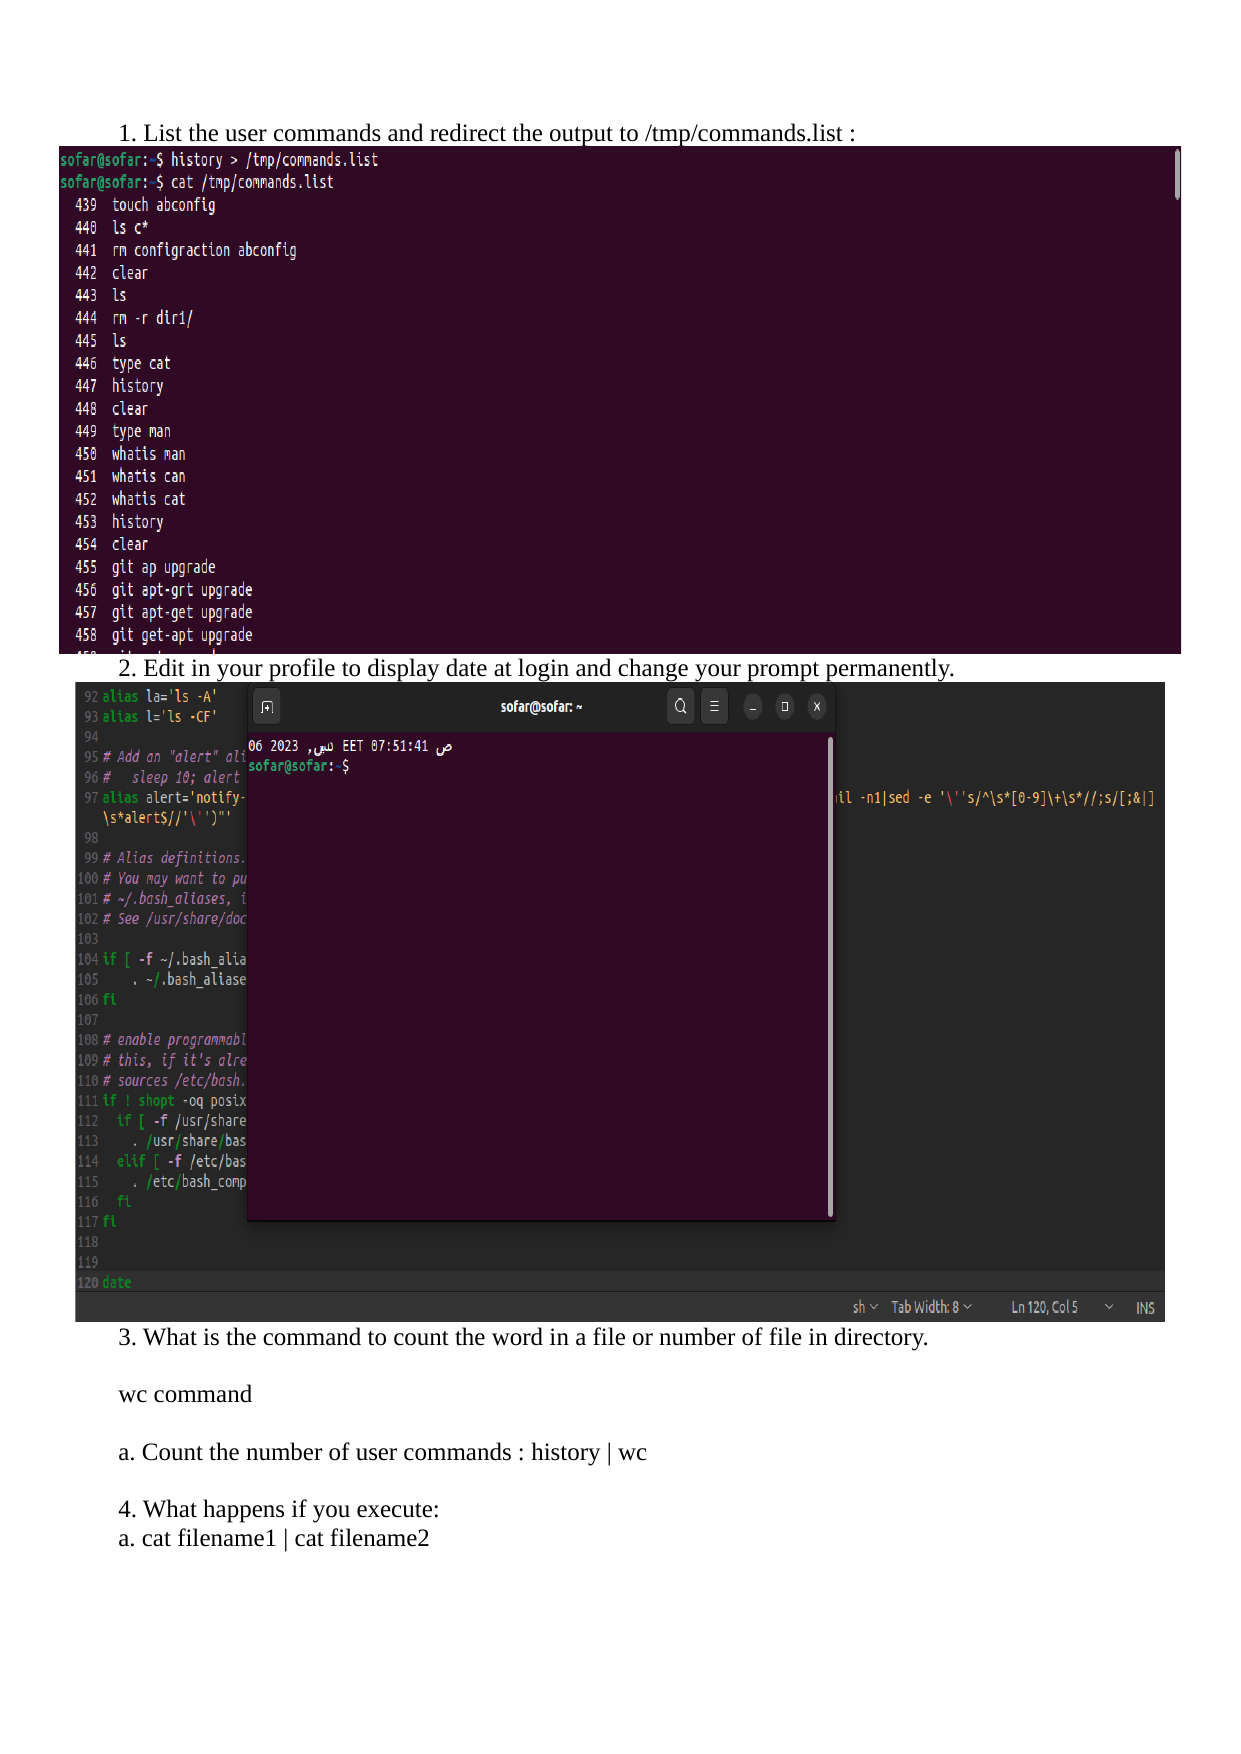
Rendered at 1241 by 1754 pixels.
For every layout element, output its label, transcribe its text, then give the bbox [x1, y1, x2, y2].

text a. Count the number of user commands : history | wc [118, 1437, 1122, 1466]
text 3. What is the command to count the word in a file or number of file in directory. [118, 1322, 1122, 1351]
text 2. Edit in your profile to display date at login and change your prompt permanently. [118, 654, 1122, 682]
text 4. What happens if you execute: [118, 1494, 1122, 1523]
text a. cat filename1 | cat filename2 [118, 1523, 1122, 1552]
picture [75, 682, 1165, 1322]
picture [59, 146, 1182, 654]
text wc command [118, 1379, 1122, 1408]
text 1. List the user commands and redirect the output to /tmp/commands.list : [118, 118, 1122, 146]
